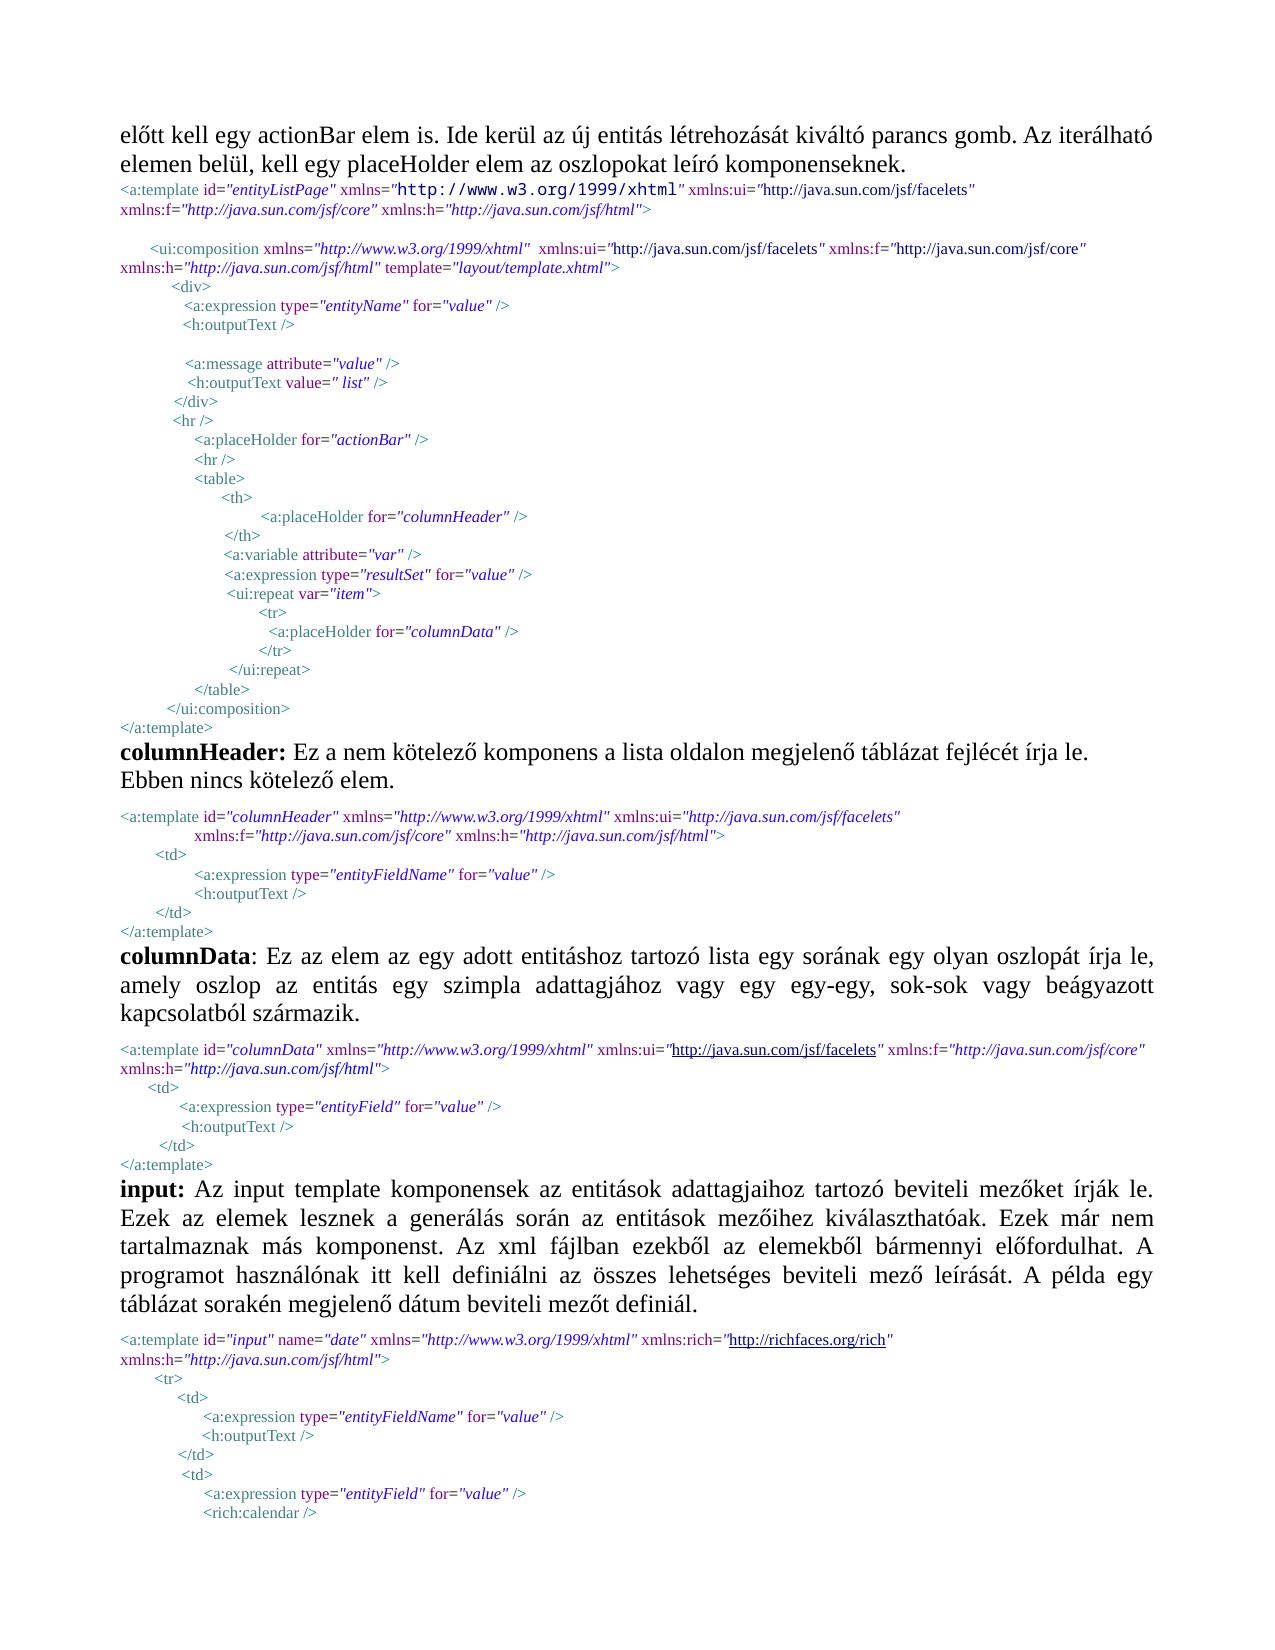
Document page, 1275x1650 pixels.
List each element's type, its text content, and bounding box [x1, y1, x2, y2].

text <h:outputText /> [120, 1116, 1155, 1136]
text <a:variable attribute="var" /> [120, 545, 1155, 564]
text <hr /> [120, 411, 1155, 430]
text </th> [120, 526, 1155, 545]
text <rich:calendar /> [120, 1503, 1155, 1522]
text <table> [120, 468, 1155, 488]
text xmlns:f="http://java.sun.com/jsf/core" xmlns:h="http://java.sun.com/jsf/html"> [120, 826, 1155, 845]
text <hr /> [120, 449, 1155, 468]
text <a:expression type="entityFieldName" for="value" /> [120, 864, 1155, 883]
text <a:expression type="entityName" for="value" /> [120, 296, 1155, 315]
text columnHeader: Ez a nem kötelező komponens a lista oldalon megjelenő táblázat fejlécét írja le. Ebben nincs kötelező elem. [120, 737, 1155, 794]
text </ui:composition> [120, 698, 1155, 718]
text <td> [120, 845, 1155, 864]
text <a:expression type="entityField" for="value" /> [120, 1097, 1155, 1116]
text <tr> [120, 1368, 1155, 1388]
text <th> [120, 488, 1155, 507]
text </div> [120, 392, 1155, 411]
text <a:expression type="entityFieldName" for="value" /> [120, 1407, 1155, 1426]
text <a:template id="columnData" xmlns="http://www.w3.org/1999/xhtml" xmlns:ui="http://java.sun.com/jsf/facelets" xmlns:f="http://java.sun.com/jsf/core" xmlns:h="http://java.sun.com/jsf/html"> [120, 1040, 1155, 1078]
text <h:outputText /> [120, 883, 1155, 903]
text <h:outputText value=" list" /> [120, 373, 1155, 392]
text <a:template id="entityListPage" xmlns="http://www.w3.org/1999/xhtml" xmlns:ui="http://java.sun.com/jsf/facelets" xmlns:f="http://java.sun.com/jsf/core" xmlns:h="http://java.sun.com/jsf/html"> [120, 177, 1155, 219]
text <td> [120, 1078, 1155, 1097]
text <ui:repeat var="item"> [120, 583, 1155, 603]
text <a:template id="input" name="date" xmlns="http://www.w3.org/1999/xhtml" xmlns:rich="http://richfaces.org/rich" xmlns:h="http://java.sun.com/jsf/html"> [120, 1330, 1155, 1368]
text <div> [120, 277, 1155, 296]
text </td> [120, 1445, 1155, 1464]
text </table> [120, 679, 1155, 698]
text </a:template> [120, 1155, 1155, 1174]
text columnData: Ez az elem az egy adott entitáshoz tartozó lista egy sorának egy olyan oszlopát írja le, amely oszlop az entitás egy szimpla adattagjához vagy egy egy-egy, sok-sok vagy beágyazott kapcsolatból származik. [120, 941, 1155, 1027]
text <h:outputText /> [120, 315, 1155, 334]
text <td> [120, 1464, 1155, 1483]
text </ui:repeat> [120, 660, 1155, 679]
text </a:template> [120, 922, 1155, 941]
text </td> [120, 1136, 1155, 1155]
text <a:expression type="entityField" for="value" /> [120, 1483, 1155, 1503]
text <h:outputText /> [120, 1426, 1155, 1445]
text </td> [120, 903, 1155, 922]
text <a:placeHolder for="columnData" /> [120, 622, 1155, 641]
text input: Az input template komponensek az entitások adattagjaihoz tartozó beviteli mezőket írják le. Ezek az elemek lesznek a generálás során az entitások mezőihez kiválaszthatóak. Ezek már nem tartalmaznak más komponenst. Az xml fájlban ezekből az elemekből bármennyi előfordulhat. A programot használónak itt kell definiálni az összes lehetséges beviteli mező leírását. A példa egy táblázat sorakén megjelenő dátum beviteli mezőt definiál. [120, 1174, 1155, 1318]
text <a:placeHolder for="actionBar" /> [120, 430, 1155, 449]
text <ui:composition xmlns="http://www.w3.org/1999/xhtml" xmlns:ui="http://java.sun.com/jsf/facelets" xmlns:f="http://java.sun.com/jsf/core" xmlns:h="http://java.sun.com/jsf/html" template="layout/template.xhtml"> [120, 238, 1155, 277]
text <a:message attribute="value" /> [120, 353, 1155, 373]
text <td> [120, 1388, 1155, 1407]
text <a:expression type="resultSet" for="value" /> [120, 564, 1155, 583]
text </a:template> [120, 718, 1155, 737]
text <tr> [120, 603, 1155, 622]
text <a:placeHolder for="columnHeader" /> [120, 507, 1155, 526]
text előtt kell egy actionBar elem is. Ide kerül az új entitás létrehozását kiváltó parancs gomb. Az iterálható elemen belül, kell egy placeHolder elem az oszlopokat leíró komponenseknek. [120, 120, 1155, 177]
text <a:template id="columnHeader" xmlns="http://www.w3.org/1999/xhtml" xmlns:ui="http://java.sun.com/jsf/facelets" [120, 807, 1155, 826]
text </tr> [120, 641, 1155, 660]
